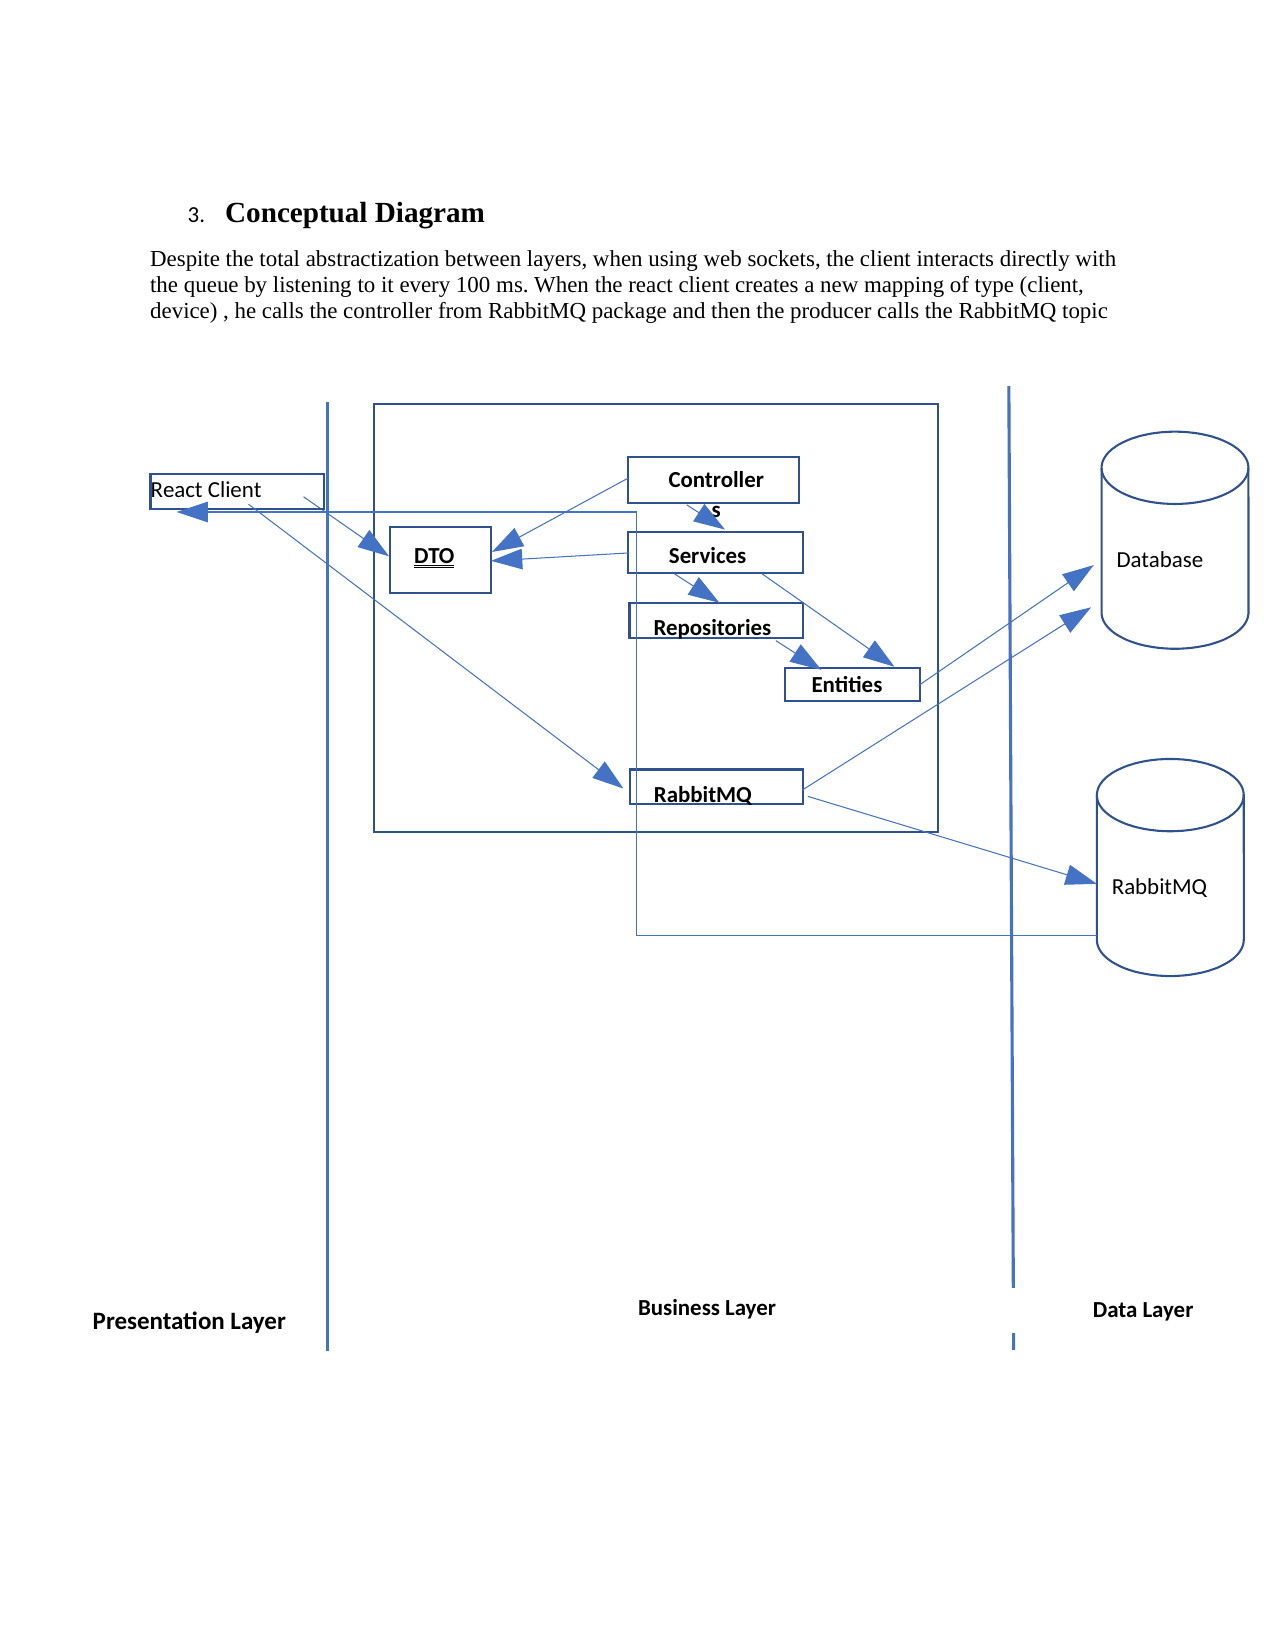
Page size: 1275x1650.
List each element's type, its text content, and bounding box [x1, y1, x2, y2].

text Presentation Layer [71, 1305, 307, 1336]
text Business Layer [590, 1293, 824, 1321]
list Conceptual Diagram [187, 195, 1125, 228]
text Despite the total abstractization between layers, when using web sockets, the client interacts directly with the queue by listening to it every 100 ms. When the react client creates a new mapping of type (client, device) , he calls the controller from RabbitMQ package and then the producer calls the RabbitMQ topic [150, 245, 1125, 324]
text Data Layer [1026, 1295, 1260, 1323]
